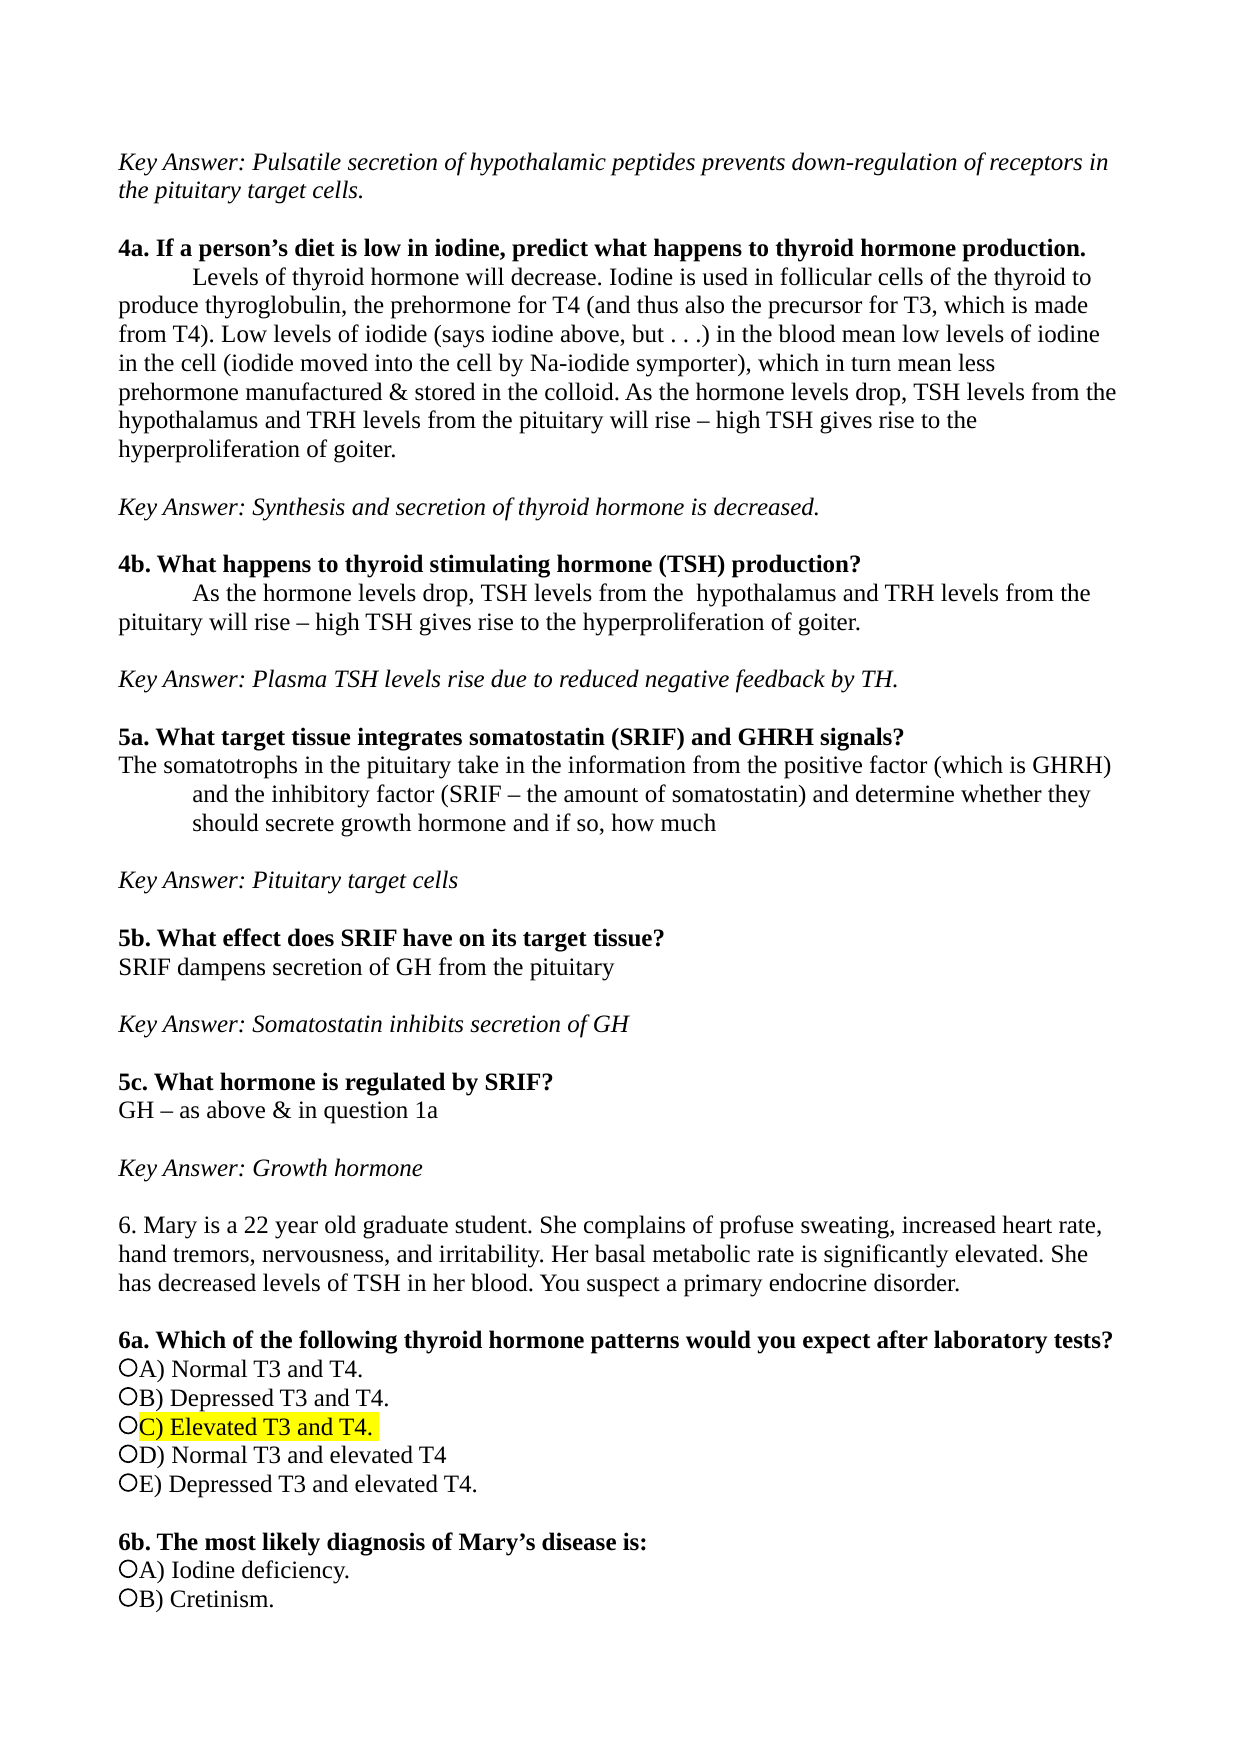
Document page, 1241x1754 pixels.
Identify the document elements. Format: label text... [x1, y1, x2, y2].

text A) Iodine deficiency. [118, 1556, 1122, 1584]
text 6. Mary is a 22 year old graduate student. She complains of profuse sweating, increased heart rate, hand tremors, nervousness, and irritability. Her basal metabolic rate is significantly elevated. She has decreased levels of TSH in her blood. You suspect a primary endocrine disorder. 6a. Which of the following thyroid hormone patterns would you expect after laboratory tests? [118, 1211, 1122, 1354]
text Key Answer: Pituitary target cells [118, 866, 1122, 894]
text B) Depressed T3 and T4. [118, 1383, 1122, 1412]
text The somatotrophs in the pituitary take in the information from the positive factor (which is GHRH) and the inhibitory factor (SRIF – the amount of somatostatin) and determine whether they should secrete growth hormone and if so, how much [118, 751, 1122, 837]
text 4b. What happens to thyroid stimulating hormone (TSH) production? [118, 549, 1122, 578]
text SRIF dampens secretion of GH from the pituitary [118, 952, 1122, 981]
text Key Answer: Synthesis and secretion of thyroid hormone is decreased. [118, 492, 1122, 521]
text C) Elevated T3 and T4. [118, 1412, 1122, 1441]
text 6b. The most likely diagnosis of Mary’s disease is: [118, 1527, 1122, 1556]
text Key Answer: Growth hormone [118, 1153, 1122, 1182]
text GH – as above & in question 1a [118, 1096, 1122, 1124]
text 4a. If a person’s diet is low in iodine, predict what happens to thyroid hormone production. [118, 233, 1122, 262]
text Key Answer: Somatostatin inhibits secretion of GH [118, 1009, 1122, 1038]
text 5c. What hormone is regulated by SRIF? [118, 1067, 1122, 1096]
text Key Answer: Plasma TSH levels rise due to reduced negative feedback by TH. [118, 664, 1122, 693]
text 5a. What target tissue integrates somatostatin (SRIF) and GHRH signals? [118, 722, 1122, 751]
text As the hormone levels drop, TSH levels from the hypothalamus and TRH levels from the pituitary will rise – high TSH gives rise to the hyperproliferation of goiter. [118, 578, 1122, 636]
text D) Normal T3 and elevated T4 [118, 1441, 1122, 1469]
text B) Cretinism. [118, 1584, 1122, 1613]
text 5b. What effect does SRIF have on its target tissue? [118, 923, 1122, 952]
text A) Normal T3 and T4. [118, 1354, 1122, 1383]
text E) Depressed T3 and elevated T4. [118, 1469, 1122, 1498]
text Key Answer: Pulsatile secretion of hypothalamic peptides prevents down-regulation of receptors in the pituitary target cells. [118, 147, 1122, 204]
text Levels of thyroid hormone will decrease. Iodine is used in follicular cells of the thyroid to produce thyroglobulin, the prehormone for T4 (and thus also the precursor for T3, which is made from T4). Low levels of iodide (says iodine above, but . . .) in the blood mean low levels of iodine in the cell (iodide moved into the cell by Na-iodide symporter), which in turn mean less prehormone manufactured & stored in the colloid. As the hormone levels drop, TSH levels from the hypothalamus and TRH levels from the pituitary will rise – high TSH gives rise to the hyperproliferation of goiter. [118, 262, 1122, 463]
